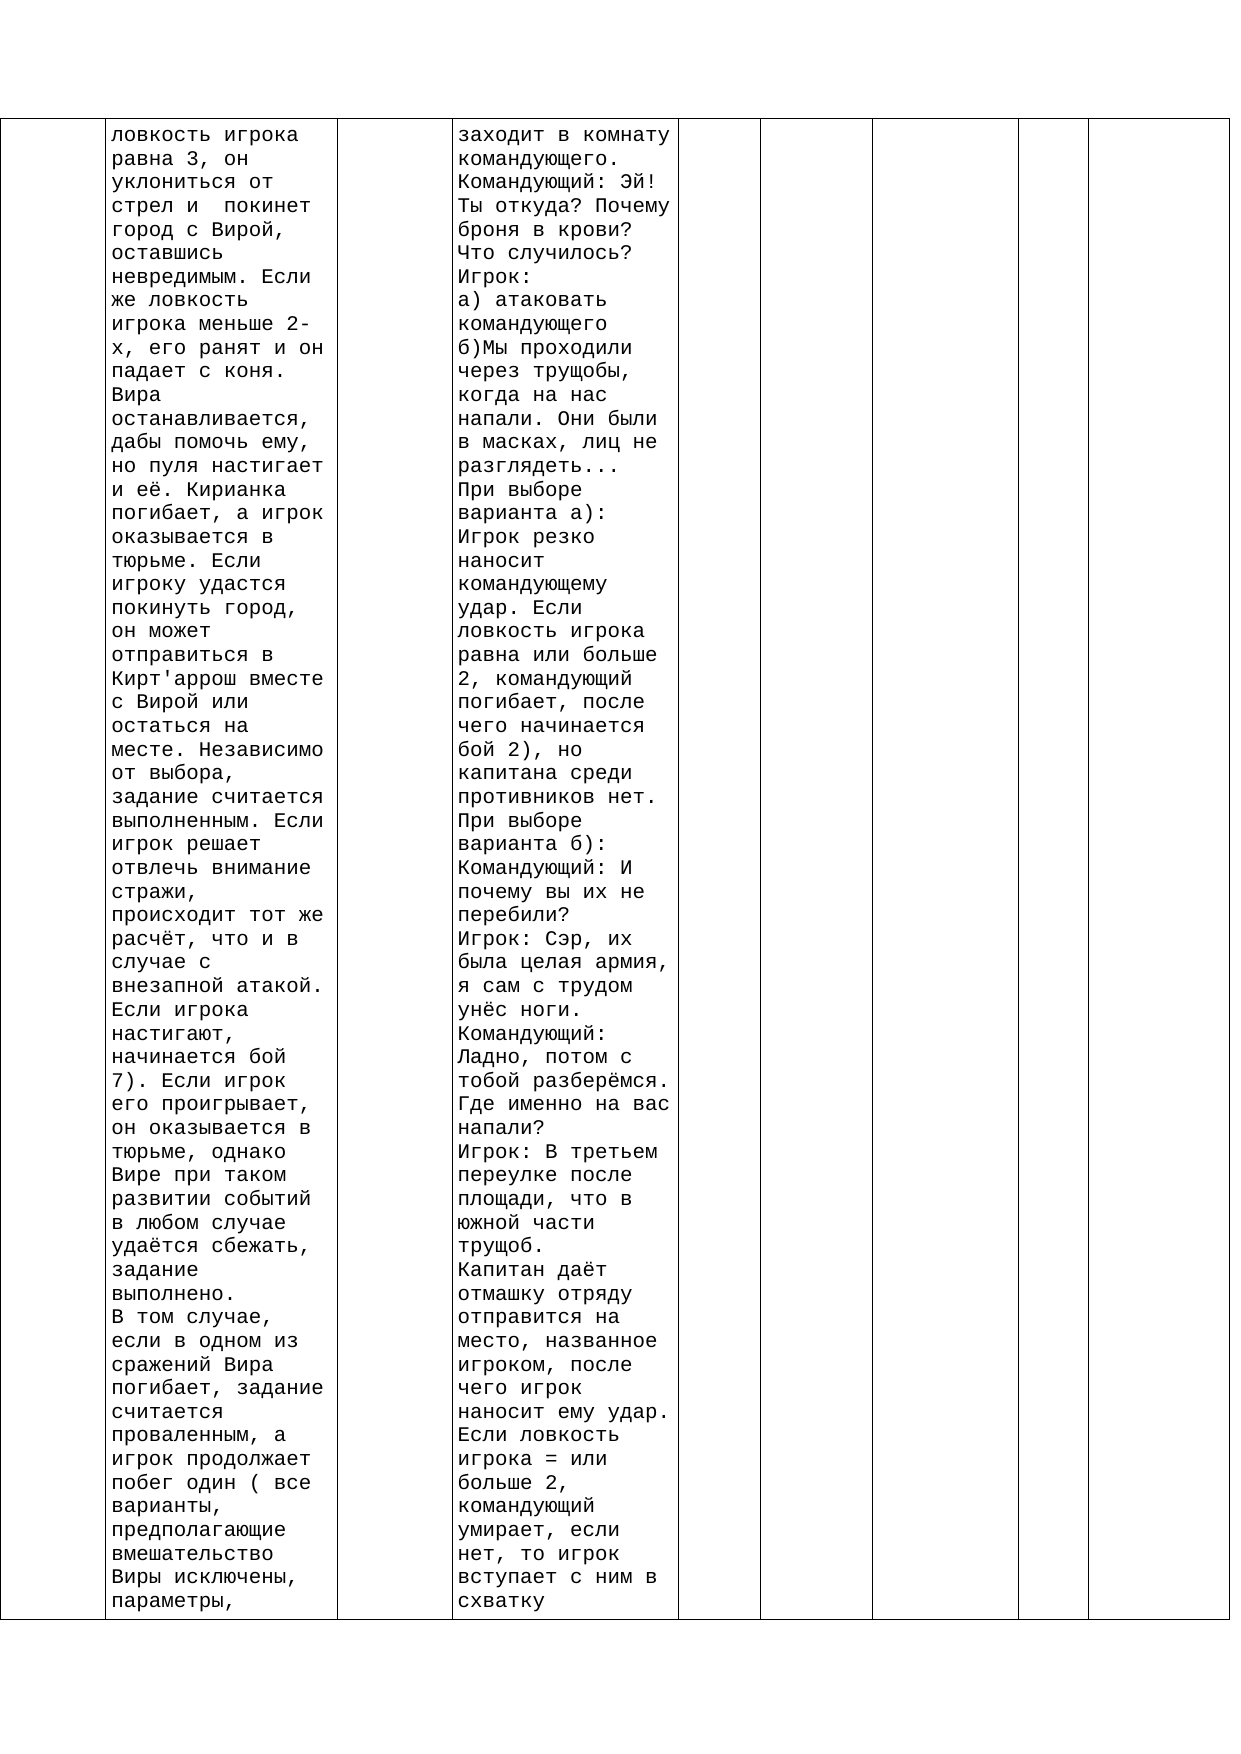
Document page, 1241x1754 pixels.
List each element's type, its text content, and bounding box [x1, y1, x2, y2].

table_cell [1019, 119, 1088, 1619]
table_cell [761, 119, 872, 1619]
table_cell [1089, 119, 1229, 1619]
table_cell [679, 119, 760, 1619]
table_cell [873, 119, 1018, 1619]
table_cell [1, 119, 105, 1619]
table_cell [338, 119, 452, 1619]
table_cell заходит в комнату командующего. Командующий: Эй! Ты откуда? Почему броня в крови? Что случилось? Игрок: а) атаковать командующего б)Мы проходили через трущобы, когда на нас напали. Они были в масках, лиц не разглядеть... При выборе варианта а): Игрок резко наносит командующему удар. Если ловкость игрока равна или больше 2, командующий погибает, после чего начинается бой 2), но капитана среди противников нет. При выборе варианта б): Командующий: И почему вы их не перебили? Игрок: Сэр, их была целая армия, я сам с трудом унёс ноги. Командующий: Ладно, потом с тобой разберёмся. Где именно на вас напали? Игрок: В третьем переулке после площади, что в южной части трущоб. Капитан даёт отмашку отряду отправится на место, названное игроком, после чего игрок наносит ему удар. Если ловкость игрока = или больше 2, командующий умирает, если нет, то игрок вступает с ним в схватку [453, 119, 678, 1619]
table_cell ловкость игрока равна 3, он уклониться от стрел и покинет город с Вирой, оставшись невредимым. Если же ловкость игрока меньше 2-х, его ранят и он падает с коня. Вира останавливается, дабы помочь ему, но пуля настигает и её. Кирианка погибает, а игрок оказывается в тюрьме. Если игроку удастся покинуть город, он может отправиться в Кирт'аррош вместе с Вирой или остаться на месте. Независимо от выбора, задание считается выполненным. Если игрок решает отвлечь внимание стражи, происходит тот же расчёт, что и в случае с внезапной атакой. Если игрока настигают, начинается бой 7). Если игрок его проигрывает, он оказывается в тюрьме, однако Вире при таком развитии событий в любом случае удаётся сбежать, задание выполнено. В том случае, если в одном из сражений Вира погибает, задание считается проваленным, а игрок продолжает побег один ( все варианты, предполагающие вмешательство Виры исключены, параметры, [106, 119, 337, 1619]
